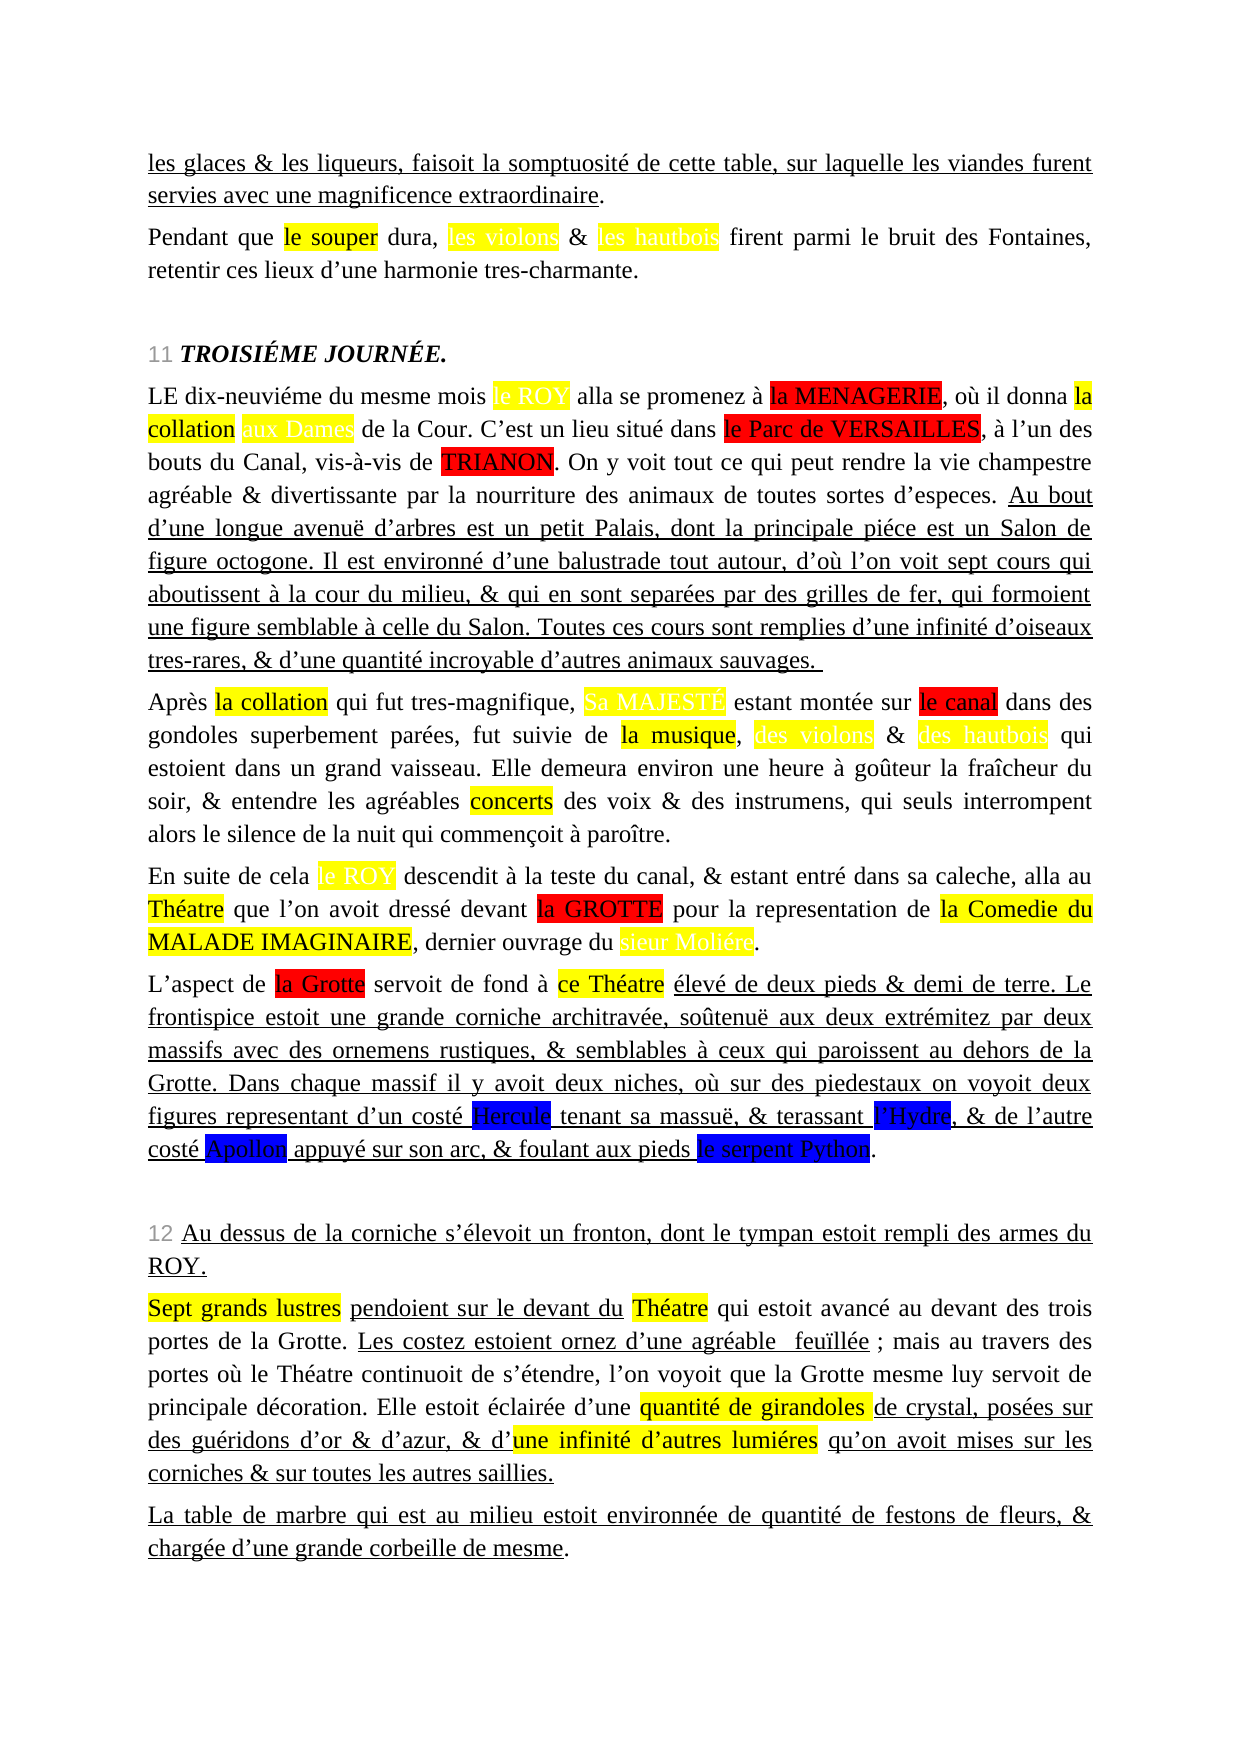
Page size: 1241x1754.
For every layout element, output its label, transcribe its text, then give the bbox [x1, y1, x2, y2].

text La table de marbre qui est au milieu estoit environnée de quantité de festons de fleurs, & [148, 1500, 1093, 1525]
text Grotte. Dans chaque massif il y avoit deux niches, où sur des piedestaux on voyoit deux figures representant d’un costé Hercule tenant sa massuë, & terassant l’Hydre, & de l’autre costé Apollon appuyé sur son arc, & foulant aux pieds le serpent Python. [148, 1062, 1093, 1163]
text Pendant que le souper dura, les violons & les hautbois firent parmi le bruit des Fontaines, retentir ces lieux d’une harmonie tres-charmante. [148, 222, 1093, 284]
text les glaces & les liqueurs, faisoit la somptuosité de cette table, sur laquelle les viandes furent [148, 148, 1093, 173]
text aboutissent à la cour du milieu, & qui en sont separées par des grilles de fer, qui formoient une figure semblable à celle du Salon. Toutes ces cours sont remplies d’une infinité d’oiseaux [148, 573, 1093, 637]
text En suite de cela le ROY descendit à la teste du canal, & estant entré dans sa caleche, alla au Théatre que l’on avoit dressé devant la GROTTE pour la representation de la Comedie du MALADE IMAGINAIRE, dernier ouvrage du sieur Moliére. [148, 861, 1093, 956]
text tres-rares, & d’une quantité incroyable d’autres animaux sauvages. [148, 639, 1093, 674]
text LE dix-neuviéme du mesme mois le ROY alla se promenez à la MENAGERIE, où il donna la collation aux Dames de la Cour. C’est un lieu situé dans le Parc de VERSAILLES, à l’un des bouts du Canal, vis-à-vis de TRIANON. On y voit tout ce qui peut rendre la vie champestre agréable & divertissante par la nourriture des animaux de toutes sortes d’especes. Au bout d’une longue avenuë d’arbres est un petit Palais, dont la principale piéce est un Salon de figure octogone. Il est environné d’une balustrade tout autour, d’où l’on voit sept cours qui [148, 381, 1093, 571]
text chargée d’une grande corbeille de mesme. [148, 1526, 1093, 1562]
text 11 TROISIÉME JOURNÉE. [148, 339, 1093, 368]
text Sept grands lustres pendoient sur le devant du Théatre qui estoit avancé au devant des trois portes de la Grotte. Les costez estoient ornez d’une agréable feuïllée ; mais au travers des portes où le Théatre continuoit de s’étendre, l’on voyoit que la Grotte mesme luy servoit de principale décoration. Elle estoit éclairée d’une quantité de girandoles de crystal, posées sur des guéridons d’or & d’azur, & d’une infinité d’autres lumiéres qu’on avoit mises sur les corniches & sur toutes les autres saillies. [148, 1293, 1093, 1487]
text 12 Au dessus de la corniche s’élevoit un fronton, dont le tympan estoit rempli des armes du ROY. [148, 1218, 1093, 1280]
text massifs avec des ornemens rustiques, & semblables à ceux qui paroissent au dehors de la [148, 1028, 1093, 1060]
text Après la collation qui fut tres-magnifique, Sa MAJESTÉ estant montée sur le canal dans des gondoles superbement parées, fut suivie de la musique, des violons & des hautbois qui estoient dans un grand vaisseau. Elle demeura environ une heure à goûteur la fraîcheur du soir, & entendre les agréables concerts des voix & des instrumens, qui seuls interrompent alors le silence de la nuit qui commençoit à paroître. [148, 687, 1093, 848]
text servies avec une magnificence extraordinaire. [148, 174, 1093, 209]
text L’aspect de la Grotte servoit de fond à ce Théatre élevé de deux pieds & demi de terre. Le frontispice estoit une grande corniche architravée, soûtenuë aux deux extrémitez par deux [148, 969, 1093, 1027]
